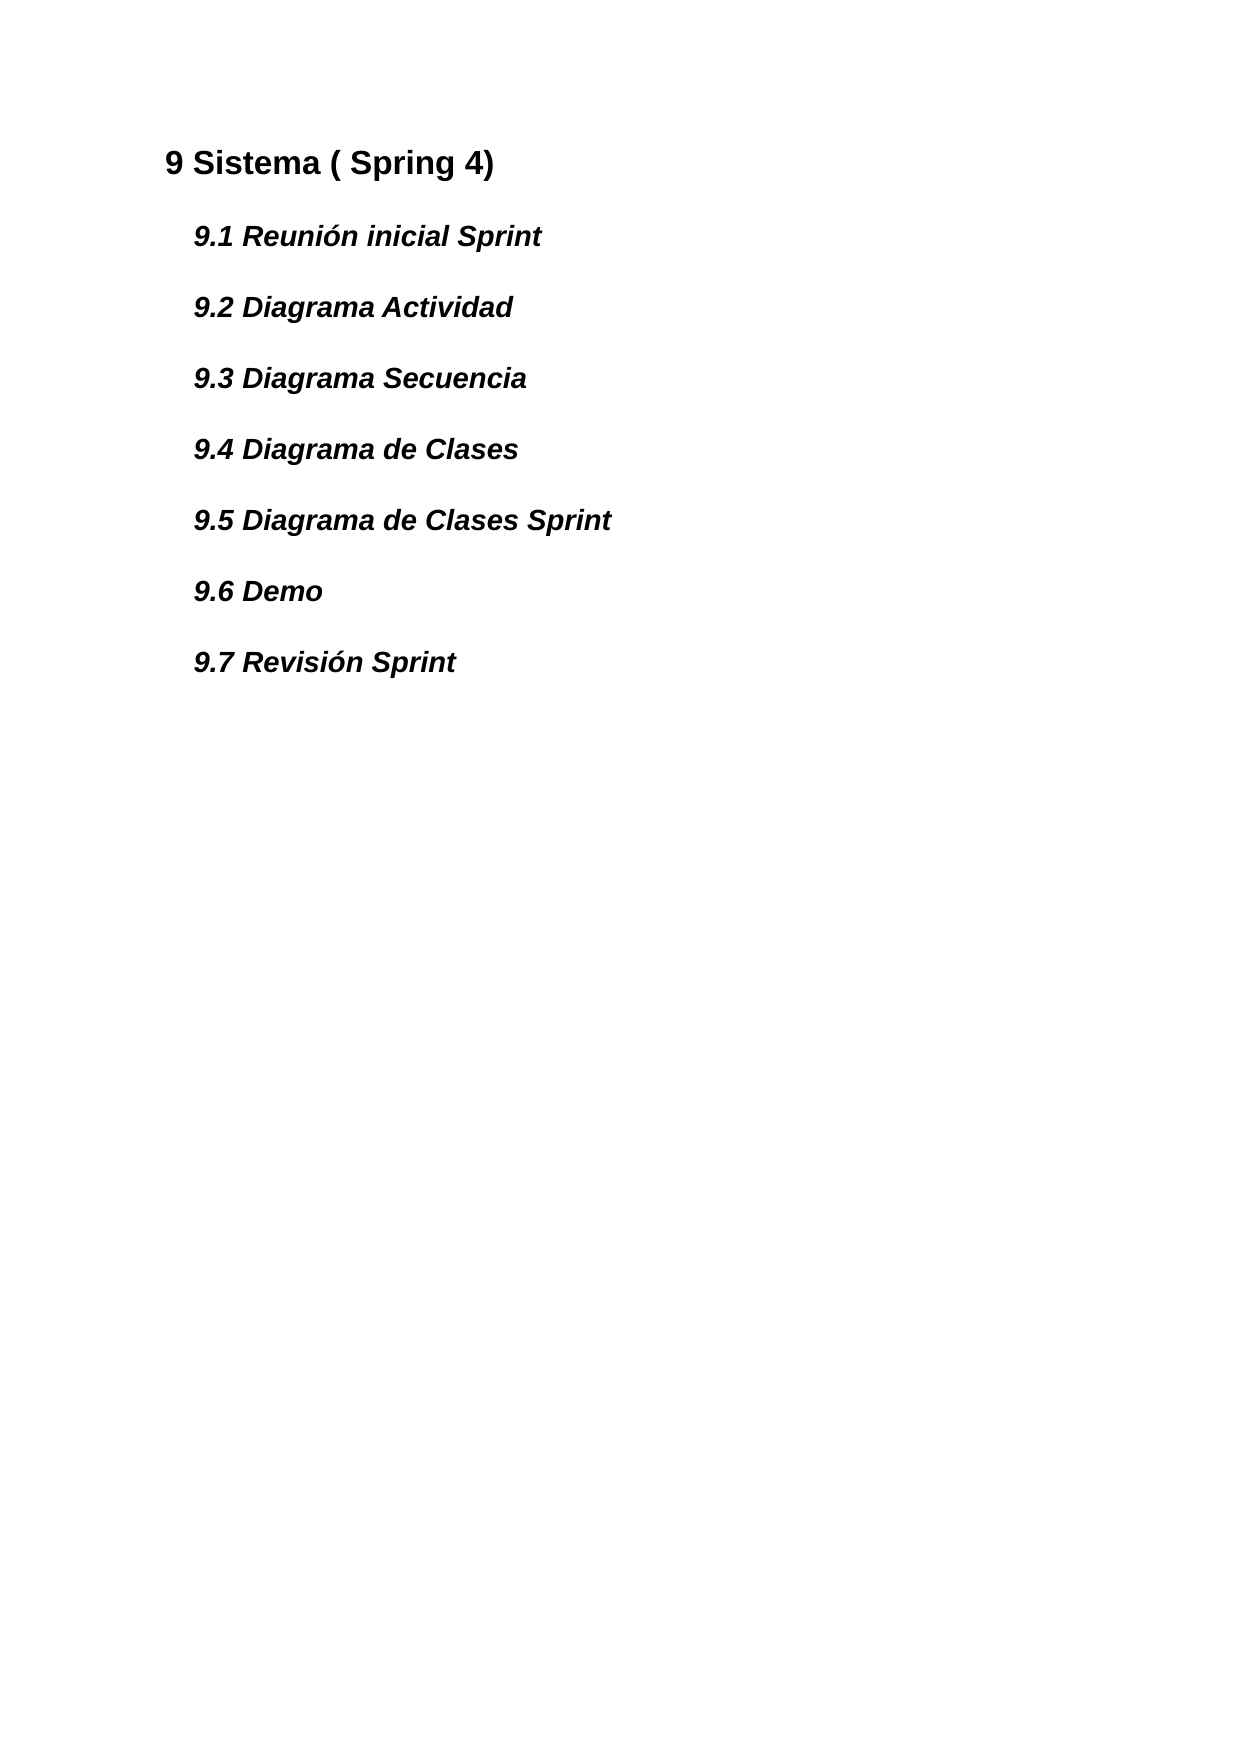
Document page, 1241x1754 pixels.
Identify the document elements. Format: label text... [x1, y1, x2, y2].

subtitle Revisión Sprint [185, 645, 1122, 679]
subtitle Diagrama de Clases [185, 432, 1122, 466]
subtitle Diagrama Actividad [185, 290, 1122, 324]
subtitle Diagrama Secuencia [185, 361, 1122, 395]
subtitle Diagrama de Clases Sprint [185, 503, 1122, 537]
subtitle Demo [185, 574, 1122, 608]
subtitle Sistema ( Spring 4) [156, 143, 1122, 182]
subtitle Reunión inicial Sprint [185, 219, 1122, 253]
